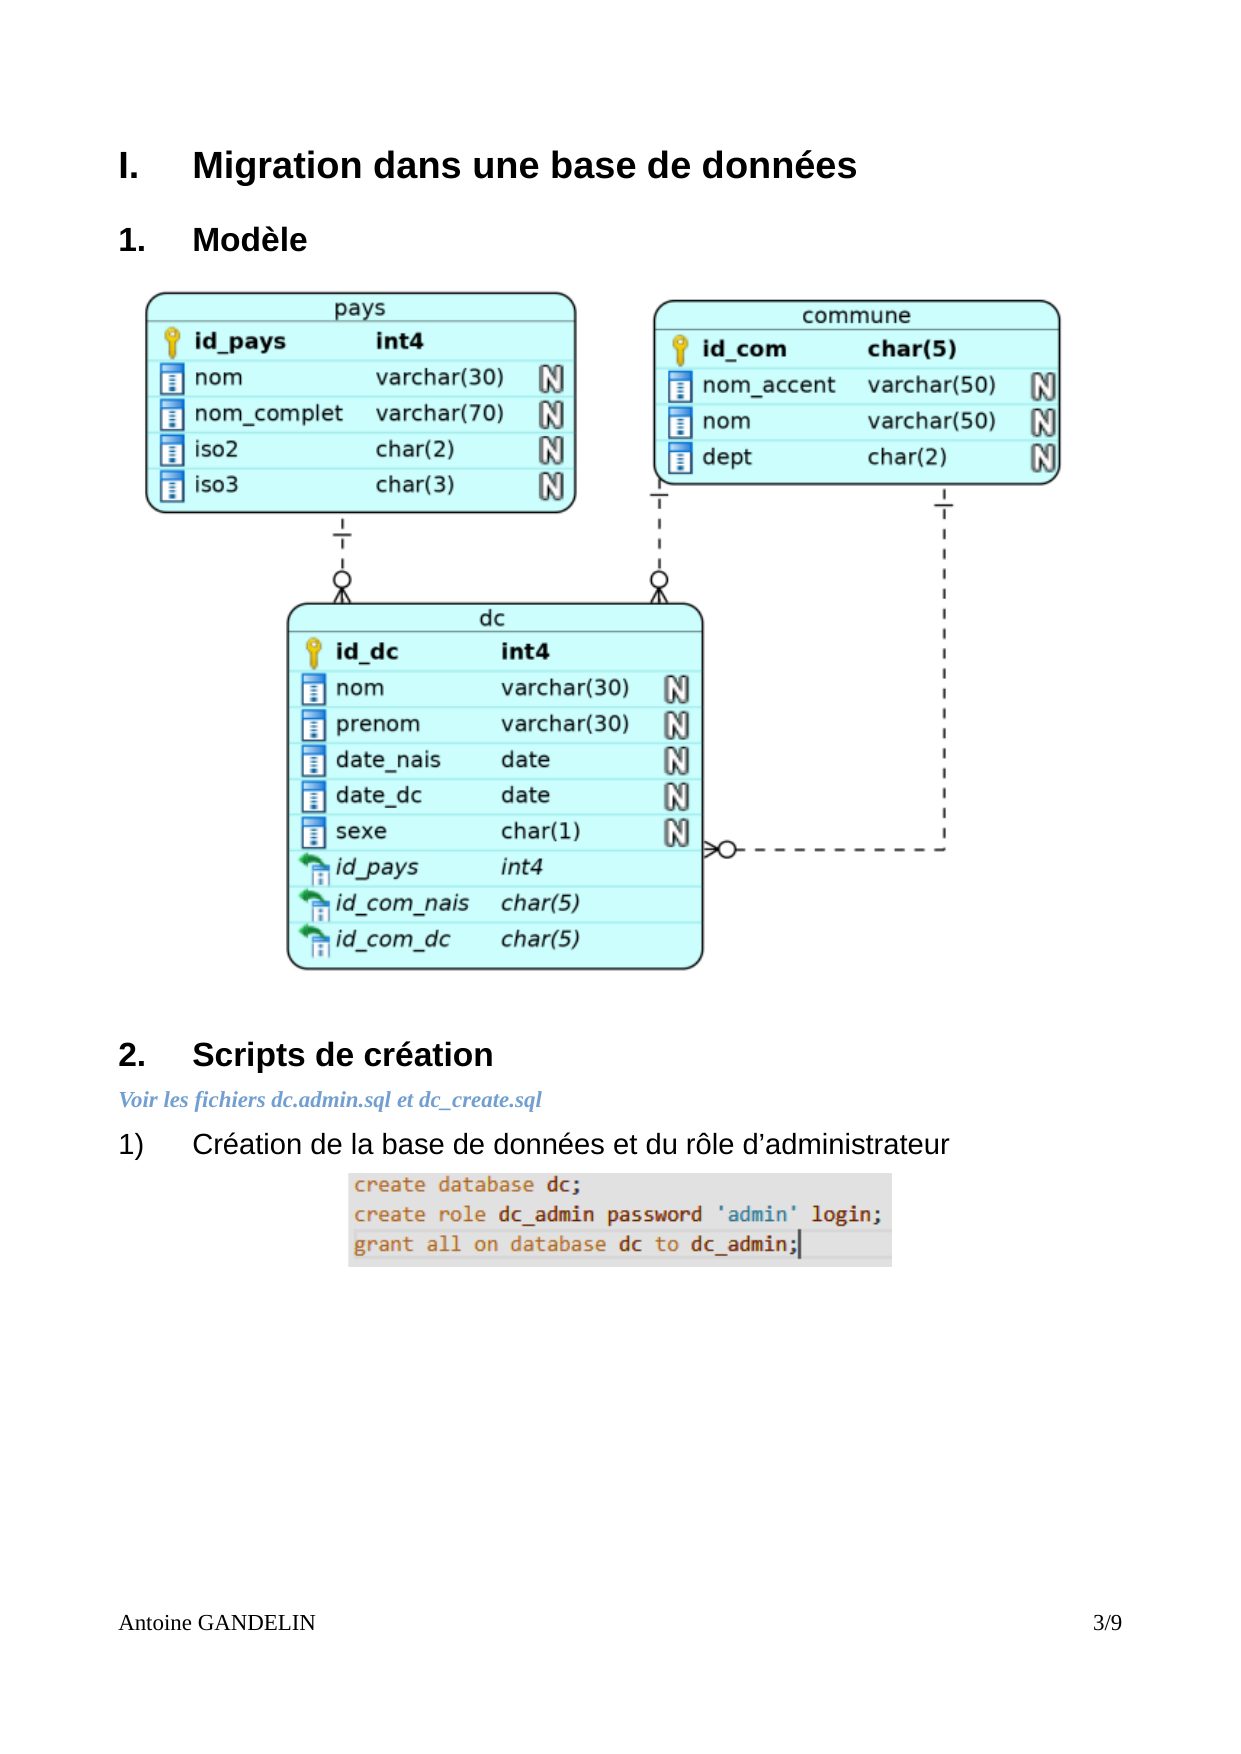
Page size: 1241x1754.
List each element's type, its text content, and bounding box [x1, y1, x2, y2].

subtitle Migration dans une base de données [118, 143, 1122, 187]
text Voir les fichiers dc.admin.sql et dc_create.sql [118, 1086, 1122, 1113]
subtitle Scripts de création [118, 1035, 1122, 1074]
subtitle Création de la base de données et du rôle d’administrateur [118, 1127, 1122, 1161]
subtitle Modèle [118, 220, 1122, 259]
picture [348, 1173, 892, 1267]
picture [118, 271, 1123, 988]
